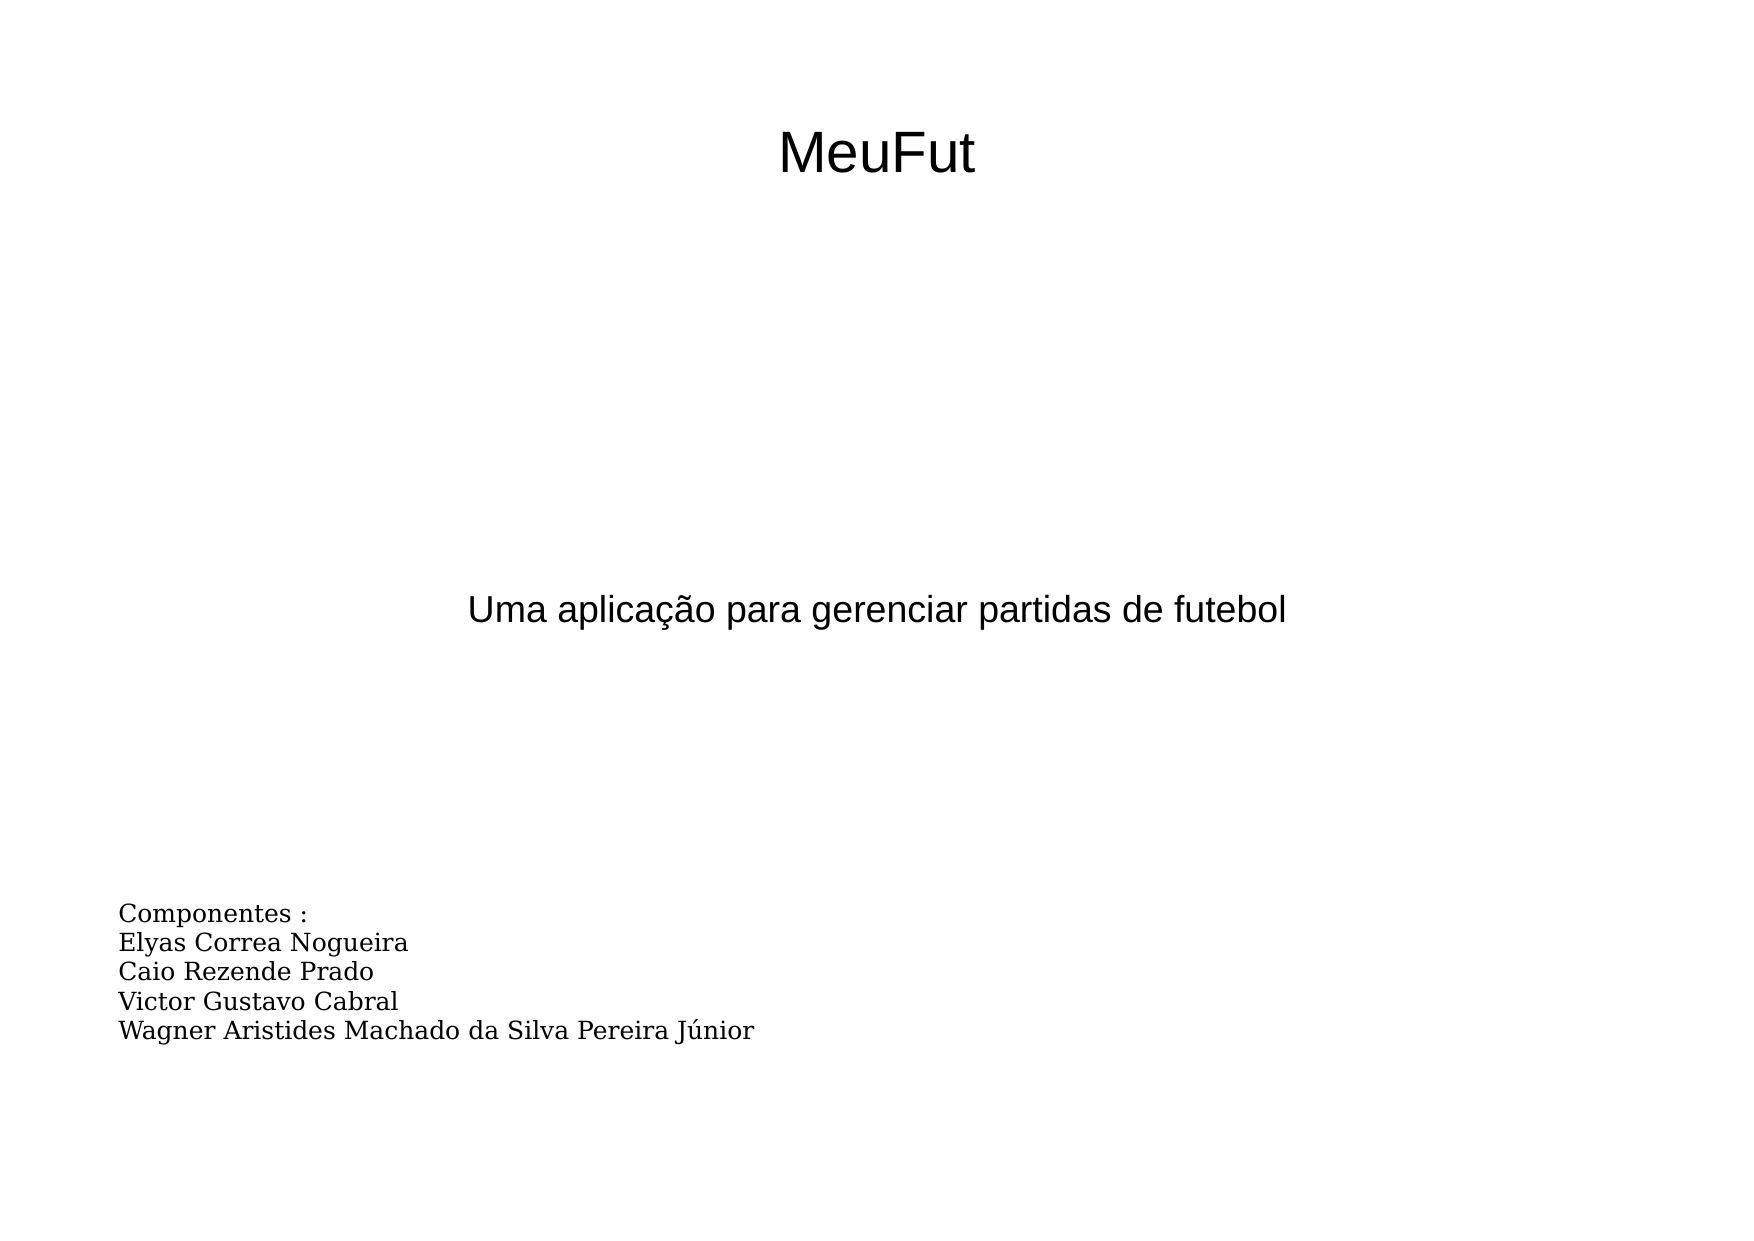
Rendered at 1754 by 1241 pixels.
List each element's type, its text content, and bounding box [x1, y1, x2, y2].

text Caio Rezende Prado [118, 957, 1636, 987]
text MeuFut [118, 118, 1636, 185]
text Elyas Correa Nogueira [118, 928, 1636, 957]
text Componentes : [118, 899, 1636, 928]
text Uma aplicação para gerenciar partidas de futebol [118, 588, 1636, 631]
text Wagner Aristides Machado da Silva Pereira Júnior [118, 1016, 1636, 1045]
text Victor Gustavo Cabral [118, 987, 1636, 1016]
